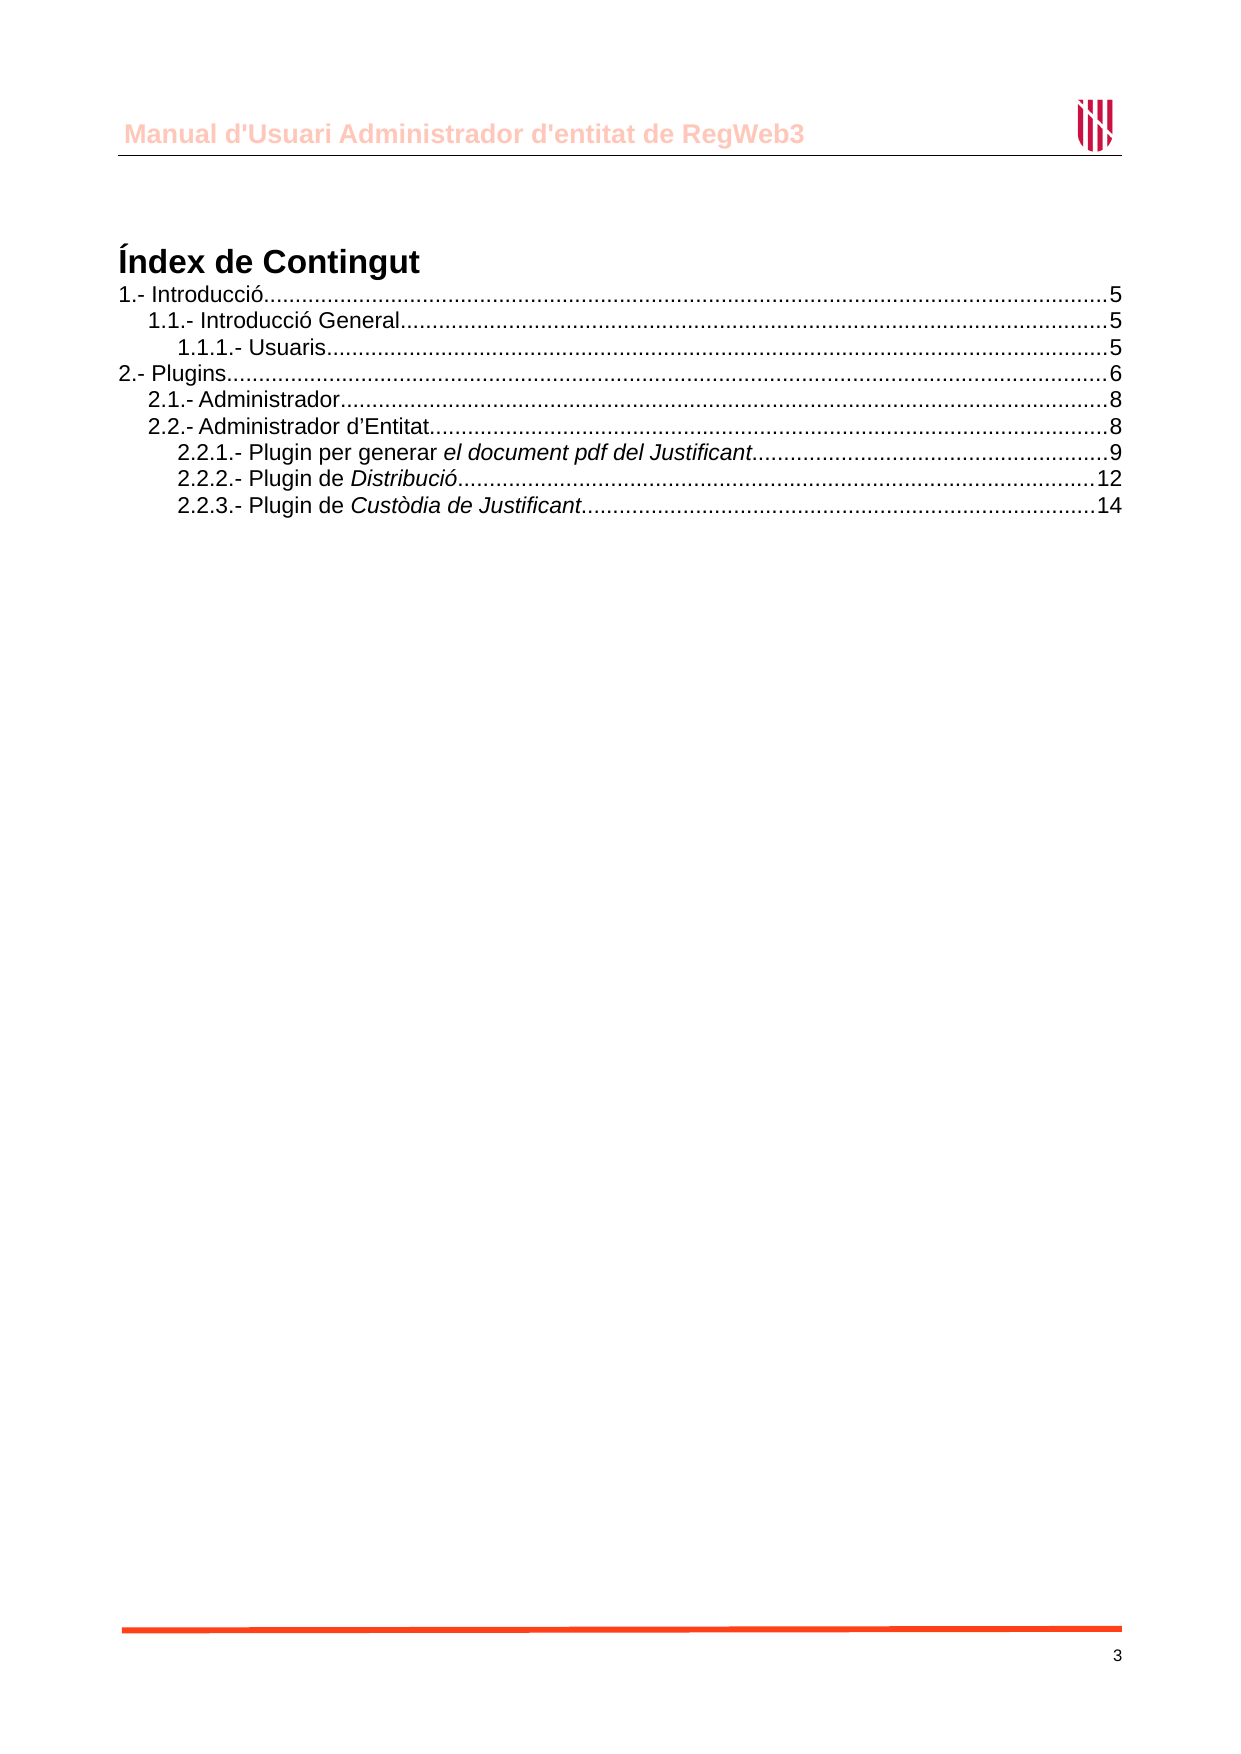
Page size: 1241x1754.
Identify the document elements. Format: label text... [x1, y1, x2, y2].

picture [1075, 97, 1115, 153]
text 2.- Plugins 6 [118, 360, 1122, 386]
text 1.1.1.- Usuaris 5 [177, 333, 1122, 360]
text 2.2.2.- Plugin de Distribució 12 [177, 465, 1122, 492]
text 2.2.- Administrador d’Entitat 8 [148, 413, 1122, 439]
text 2.2.1.- Plugin per generar el document pdf del Justificant 9 [177, 439, 1122, 465]
subtitle Índex de Contingut [118, 242, 1122, 281]
text 1.1.- Introducció General 5 [148, 307, 1122, 333]
text 2.2.3.- Plugin de Custòdia de Justificant 14 [177, 492, 1122, 518]
text 2.1.- Administrador 8 [148, 386, 1122, 413]
text 1.- Introducció 5 [118, 281, 1122, 307]
